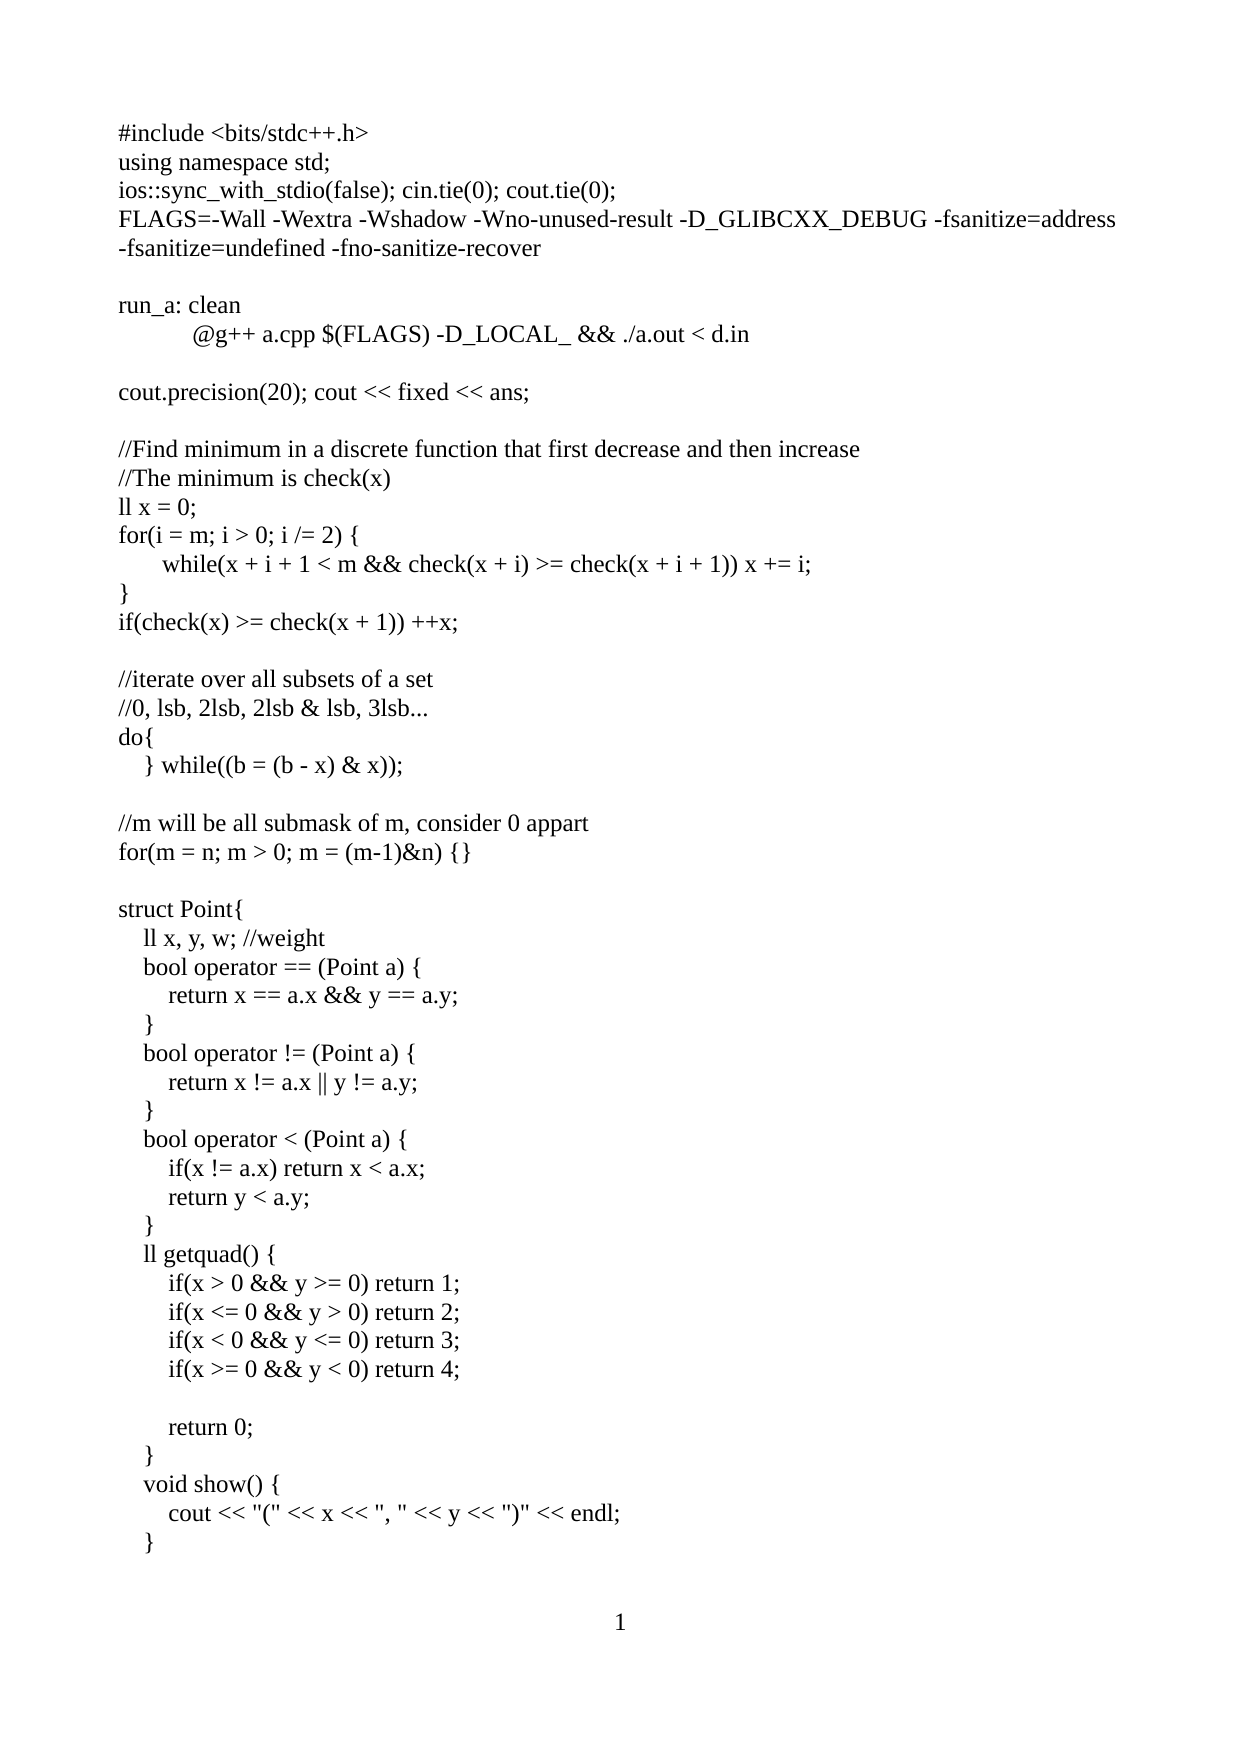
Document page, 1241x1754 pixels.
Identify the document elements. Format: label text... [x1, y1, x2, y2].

text bool operator != (Point a) { [118, 1038, 1122, 1067]
text ll x, y, w; //weight [118, 923, 1122, 952]
text using namespace std; [118, 147, 1122, 176]
text #include <bits/stdc++.h> [118, 118, 1122, 147]
text for(i = m; i > 0; i /= 2) { [118, 521, 1122, 549]
text struct Point{ [118, 894, 1122, 923]
text //iterate over all subsets of a set [118, 664, 1122, 693]
text } [118, 578, 1122, 607]
text cout << "(" << x << ", " << y << ")" << endl; [118, 1498, 1122, 1527]
text do{ [118, 722, 1122, 751]
text FLAGS=-Wall -Wextra -Wshadow -Wno-unused-result -D_GLIBCXX_DEBUG -fsanitize=address -fsanitize=undefined -fno-sanitize-recover [118, 204, 1122, 262]
text //0, lsb, 2lsb, 2lsb & lsb, 3lsb... [118, 693, 1122, 722]
text return x == a.x && y == a.y; [118, 981, 1122, 1009]
text if(x != a.x) return x < a.x; [118, 1153, 1122, 1182]
text if(x > 0 && y >= 0) return 1; [118, 1268, 1122, 1297]
text if(x >= 0 && y < 0) return 4; [118, 1354, 1122, 1383]
text if(x <= 0 && y > 0) return 2; [118, 1297, 1122, 1326]
text ios::sync_with_stdio(false); cin.tie(0); cout.tie(0); [118, 176, 1122, 204]
text } while((b = (b - x) & x)); [118, 751, 1122, 779]
text //Find minimum in a discrete function that first decrease and then increase [118, 434, 1122, 463]
text for(m = n; m > 0; m = (m-1)&n) {} [118, 837, 1122, 866]
text //The minimum is check(x) [118, 463, 1122, 492]
text run_a: clean [118, 291, 1122, 319]
text void show() { [118, 1469, 1122, 1498]
text if(check(x) >= check(x + 1)) ++x; [118, 607, 1122, 636]
text while(x + i + 1 < m && check(x + i) >= check(x + i + 1)) x += i; [118, 549, 1122, 578]
text } [118, 1211, 1122, 1239]
text ll x = 0; [118, 492, 1122, 521]
text bool operator == (Point a) { [118, 952, 1122, 981]
text if(x < 0 && y <= 0) return 3; [118, 1326, 1122, 1354]
text bool operator < (Point a) { [118, 1124, 1122, 1153]
text } [118, 1441, 1122, 1469]
text return y < a.y; [118, 1182, 1122, 1211]
text return x != a.x || y != a.y; [118, 1067, 1122, 1096]
text cout.precision(20); cout << fixed << ans; [118, 377, 1122, 406]
text } [118, 1009, 1122, 1038]
text } [118, 1096, 1122, 1124]
text return 0; [118, 1412, 1122, 1441]
text @g++ a.cpp $(FLAGS) -D_LOCAL_ && ./a.out < d.in [118, 319, 1122, 348]
text ll getquad() { [118, 1239, 1122, 1268]
text } [118, 1527, 1122, 1556]
text //m will be all submask of m, consider 0 appart [118, 808, 1122, 837]
